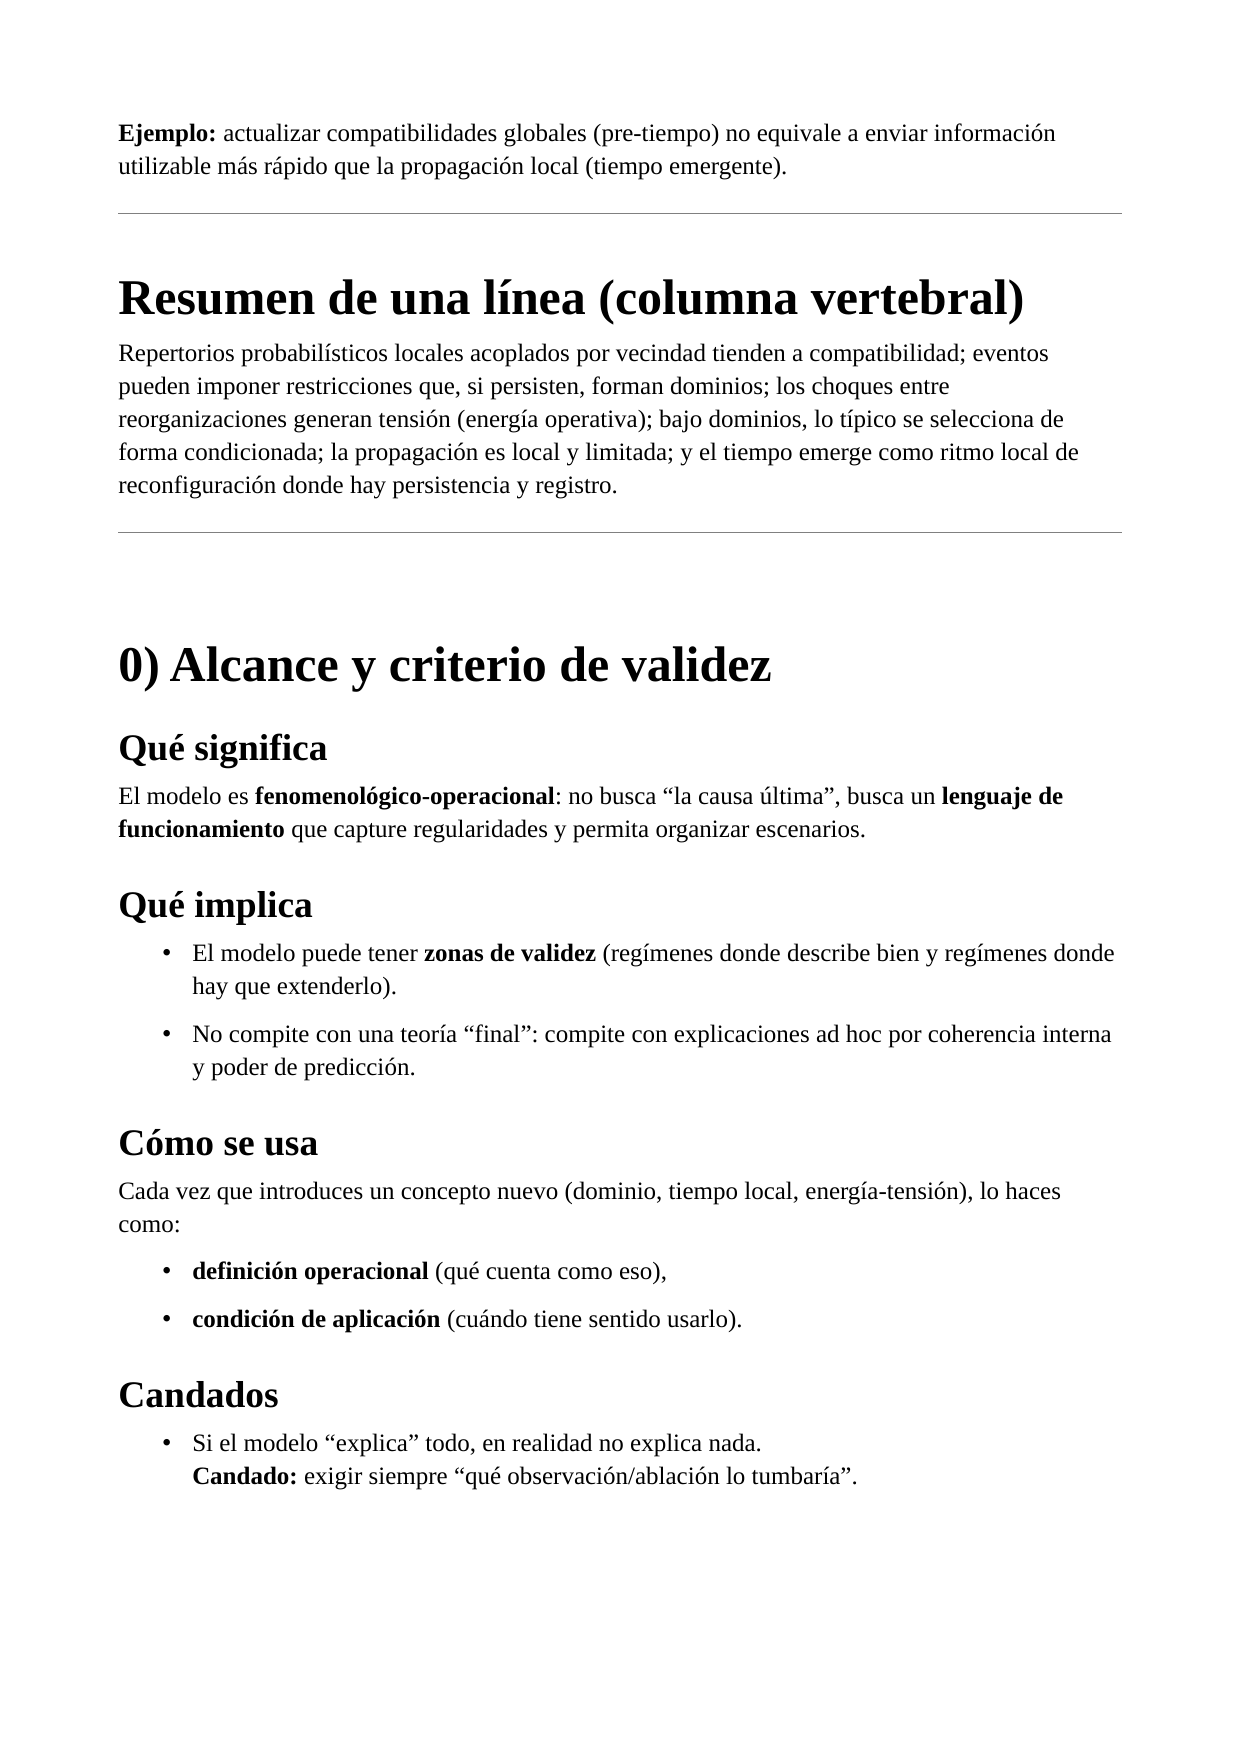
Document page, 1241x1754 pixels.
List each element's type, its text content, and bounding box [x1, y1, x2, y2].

list Si el modelo “explica” todo, en realidad no explica nada. Candado: exigir siempre “qué observación/ablación lo tumbaría”. [162, 1428, 1122, 1490]
text El modelo es fenomenológico-operacional: no busca “la causa última”, busca un lenguaje de funcionamiento que capture regularidades y permita organizar escenarios. [118, 781, 1122, 843]
subtitle Qué implica [118, 882, 1122, 926]
text Repertorios probabilísticos locales acoplados por vecindad tienden a compatibilidad; eventos pueden imponer restricciones que, si persisten, forman dominios; los choques entre reorganizaciones generan tensión (energía operativa); bajo dominios, lo típico se selecciona de forma condicionada; la propagación es local y limitada; y el tiempo emerge como ritmo local de reconfiguración donde hay persistencia y registro. [118, 338, 1122, 499]
list No compite con una teoría “final”: compite con explicaciones ad hoc por coherencia interna y poder de predicción. [162, 1019, 1122, 1081]
subtitle Qué significa [118, 725, 1122, 768]
list El modelo puede tener zonas de validez (regímenes donde describe bien y regímenes donde hay que extenderlo). [162, 938, 1122, 1000]
subtitle Candados [118, 1372, 1122, 1416]
subtitle Resumen de una línea (columna vertebral) [118, 268, 1122, 326]
list definición operacional (qué cuenta como eso), [162, 1256, 1122, 1285]
list condición de aplicación (cuándo tiene sentido usarlo). [162, 1304, 1122, 1333]
subtitle 0) Alcance y criterio de validez [118, 634, 1122, 692]
text Ejemplo: actualizar compatibilidades globales (pre-tiempo) no equivale a enviar información utilizable más rápido que la propagación local (tiempo emergente). [118, 118, 1122, 180]
text Cada vez que introduces un concepto nuevo (dominio, tiempo local, energía-tensión), lo haces como: [118, 1176, 1122, 1238]
subtitle Cómo se usa [118, 1120, 1122, 1163]
